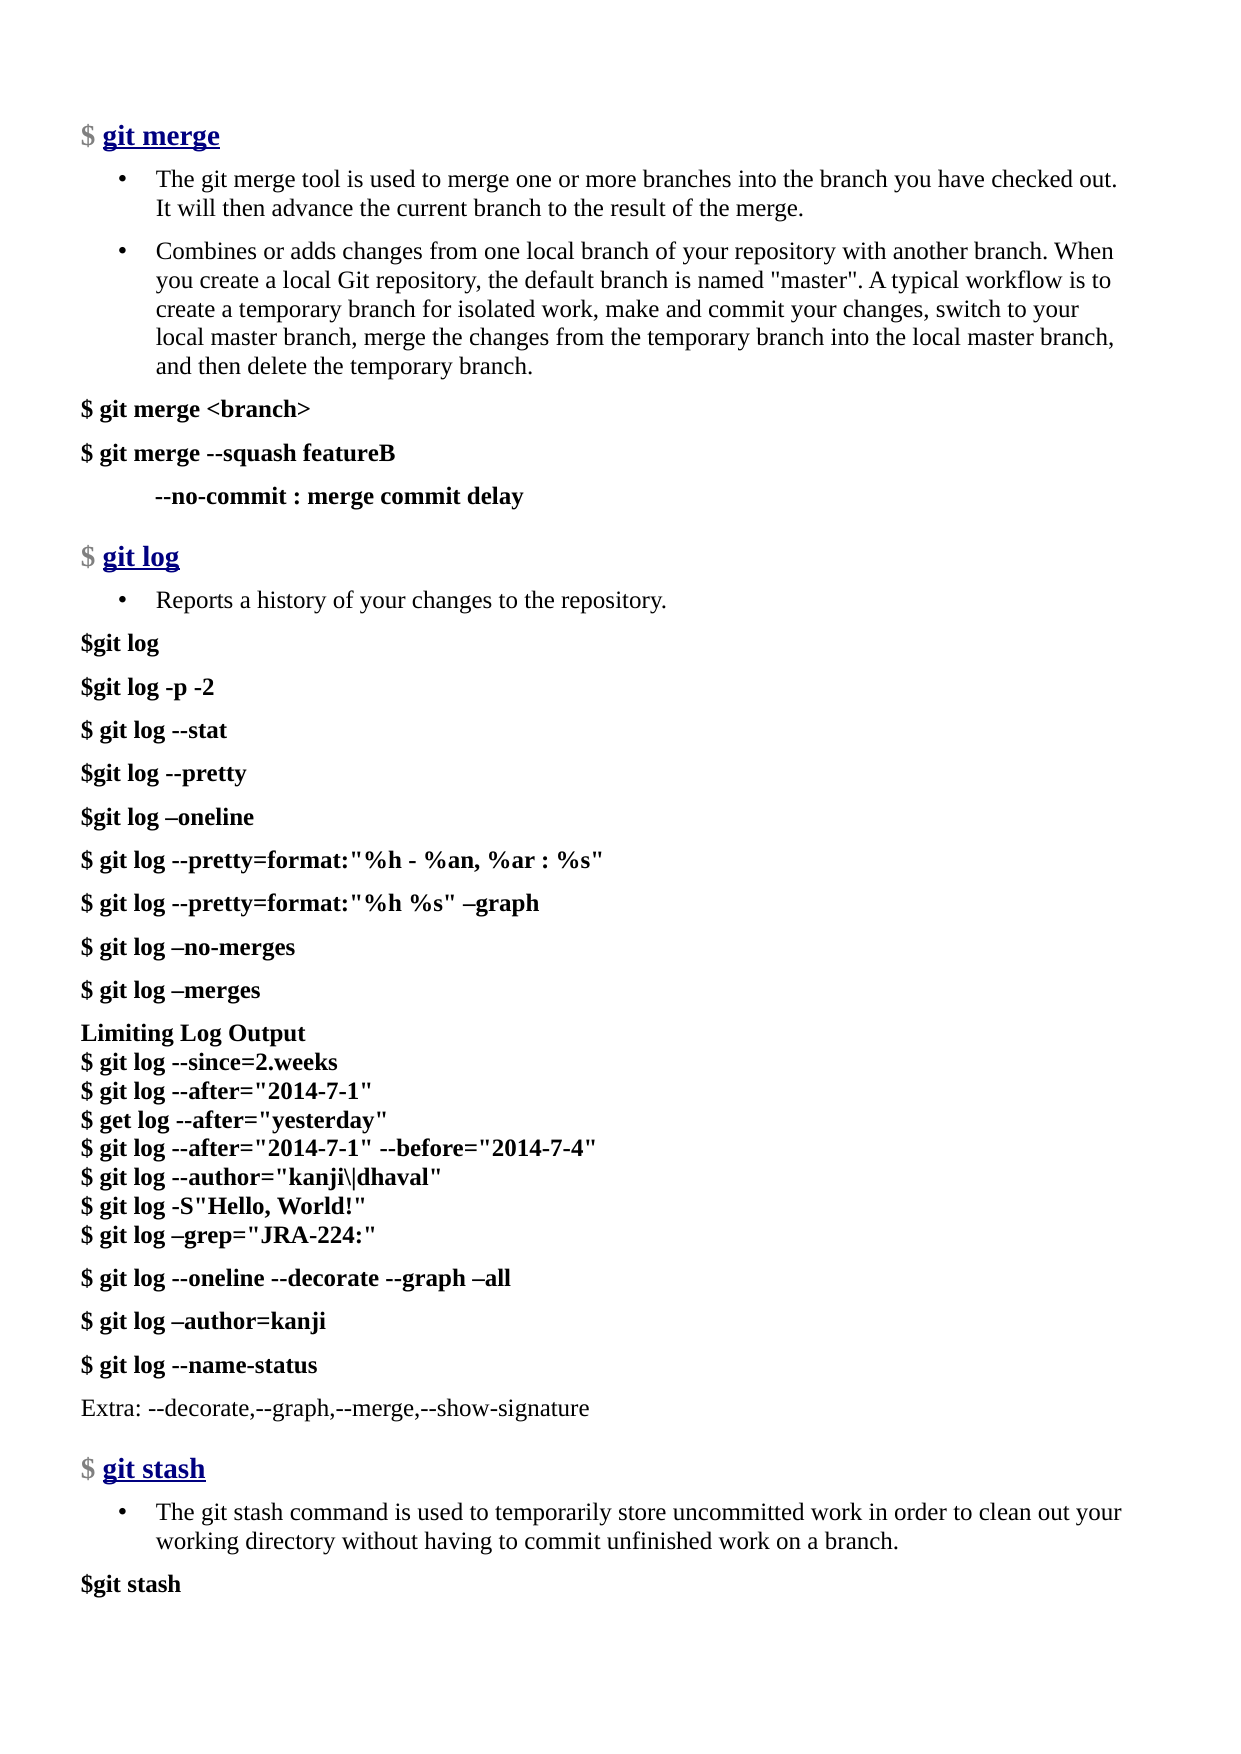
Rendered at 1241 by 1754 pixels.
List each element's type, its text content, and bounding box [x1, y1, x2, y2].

list Reports a history of your changes to the repository. [118, 585, 1122, 614]
text Extra: --decorate,--graph,--merge,--show-signature [81, 1393, 1122, 1422]
list Combines or adds changes from one local branch of your repository with another branch. When you create a local Git repository, the default branch is named "master". A typical workflow is to create a temporary branch for isolated work, make and commit your changes, switch to your local master branch, merge the changes from the temporary branch into the local master branch, and then delete the temporary branch. [118, 236, 1122, 380]
text Limiting Log Output $ git log --since=2.weeks $ git log --after="2014-7-1" $ get log --after="yesterday" $ git log --after="2014-7-1" --before="2014-7-4" $ git log --author="kanji\|dhaval" $ git log -S"Hello, World!" $ git log –grep="JRA-224:" [81, 1018, 1122, 1248]
text $ git log –author=kanji [81, 1306, 1122, 1335]
text $ git merge --squash featureB [81, 438, 1122, 467]
subtitle $ git log [81, 539, 1122, 573]
text $git stash [81, 1569, 1122, 1598]
text --no-commit : merge commit delay [81, 481, 1122, 510]
text $ git merge <branch> [81, 394, 1122, 423]
text $ git log --stat [81, 715, 1122, 744]
text $ git log --pretty=format:"%h - %an, %ar : %s" [81, 845, 1122, 874]
text $ git log –merges [81, 975, 1122, 1004]
text $git log [81, 628, 1122, 657]
list The git stash command is used to temporarily store uncommitted work in order to clean out your working directory without having to commit unfinished work on a branch. [118, 1497, 1122, 1554]
text $ git log --oneline --decorate --graph –all [81, 1263, 1122, 1292]
text $git log –oneline [81, 802, 1122, 831]
list The git merge tool is used to merge one or more branches into the branch you have checked out. It will then advance the current branch to the result of the merge. [118, 164, 1122, 222]
text $git log -p -2 [81, 672, 1122, 701]
text $ git log --name-status [81, 1350, 1122, 1378]
text $ git log --pretty=format:"%h %s" –graph [81, 888, 1122, 917]
subtitle $ git stash [81, 1451, 1122, 1484]
text $git log --pretty [81, 758, 1122, 787]
subtitle $ git merge [81, 118, 1122, 152]
text $ git log –no-merges [81, 932, 1122, 961]
